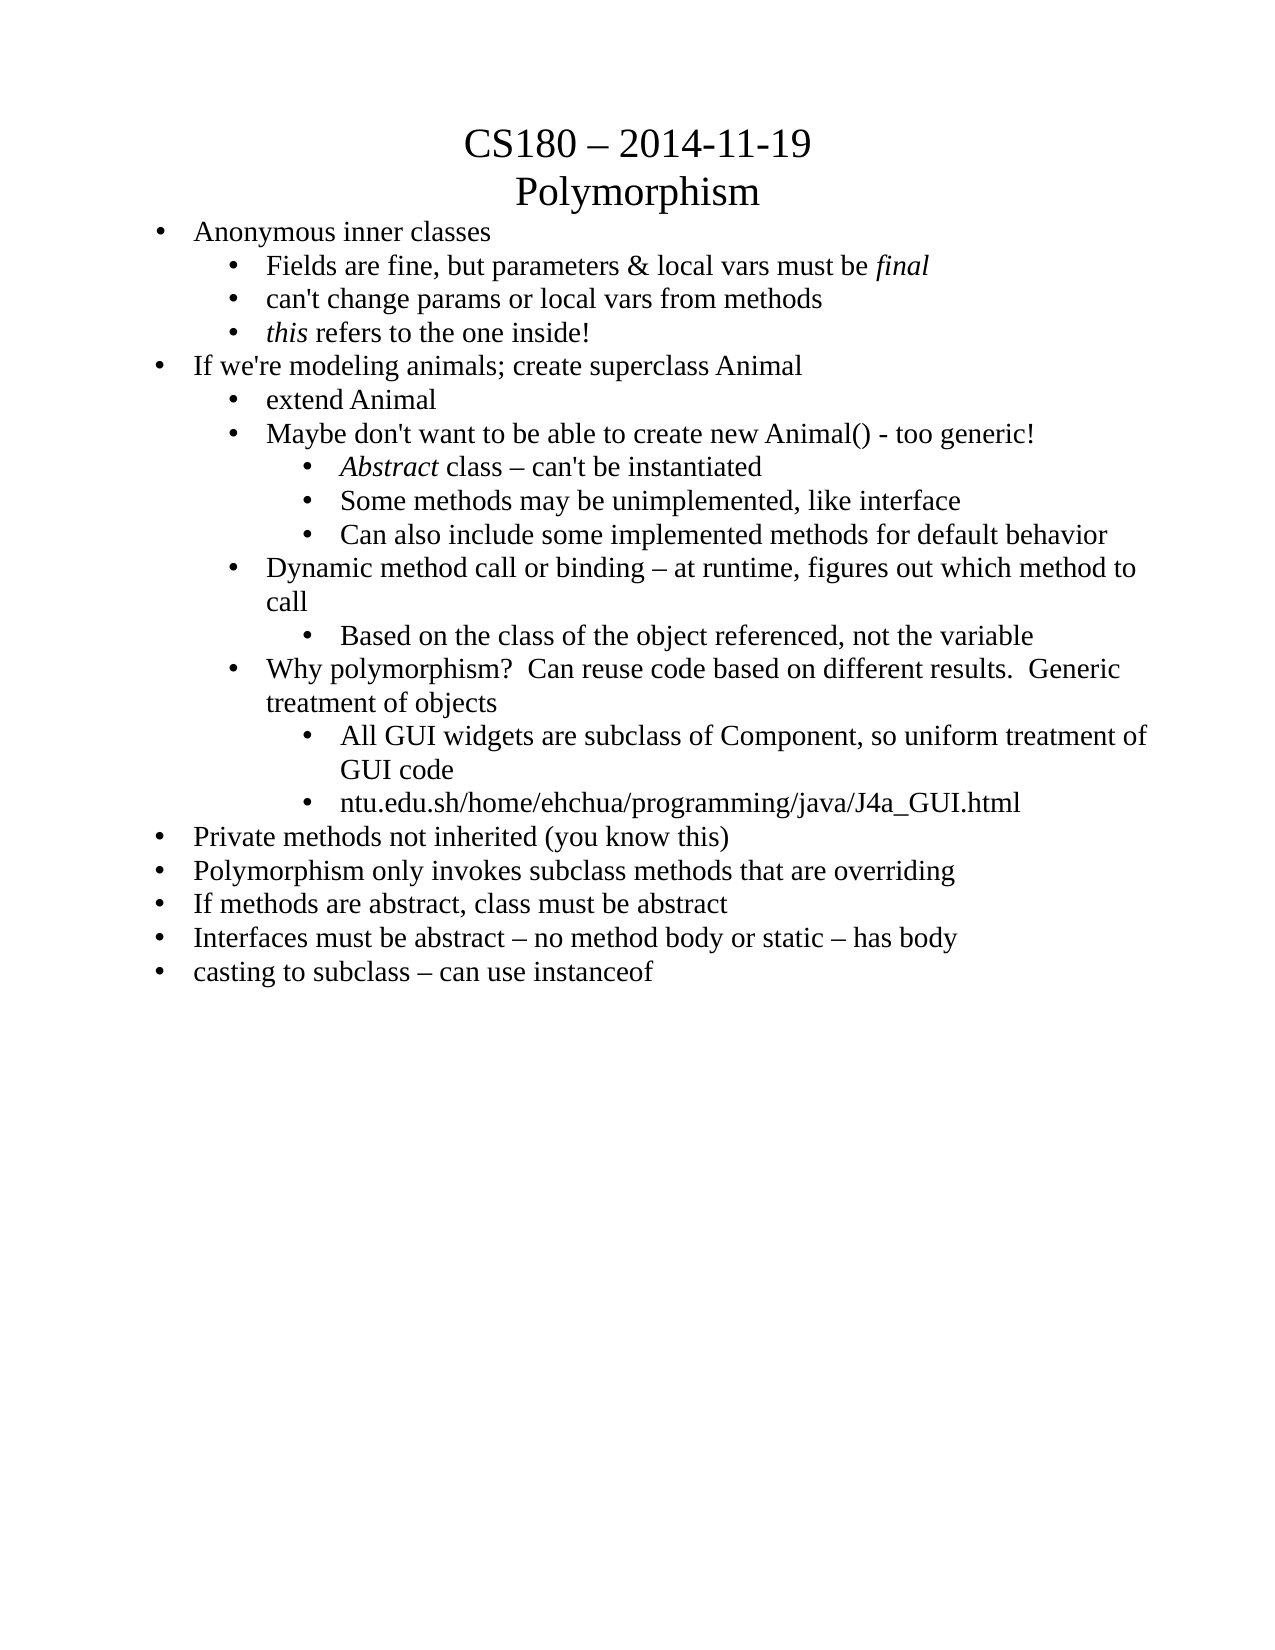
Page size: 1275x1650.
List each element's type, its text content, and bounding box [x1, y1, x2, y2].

list Private methods not inherited (you know this) [154, 819, 1157, 853]
list Some methods may be unimplemented, like interface [302, 483, 1157, 517]
list can't change params or local vars from methods [228, 281, 1157, 315]
list Anonymous inner classes [156, 214, 1157, 248]
list this refers to the one inside! [228, 315, 1157, 348]
list Maybe don't want to be able to create new Animal() - too generic! [228, 416, 1157, 449]
list casting to subclass – can use instanceof [154, 954, 1157, 987]
text CS180 – 2014-11-19 [118, 118, 1157, 166]
list Can also include some implemented methods for default behavior [302, 517, 1157, 550]
list Fields are fine, but parameters & local vars must be final [228, 248, 1157, 281]
list Polymorphism only invokes subclass methods that are overriding [154, 853, 1157, 887]
list Abstract class – can't be instantiated [302, 449, 1157, 483]
list extend Animal [228, 382, 1157, 416]
list Dynamic method call or binding – at runtime, figures out which method to call [228, 550, 1157, 618]
text Polymorphism [118, 166, 1157, 214]
list ntu.edu.sh/home/ehchua/programming/java/J4a_GUI.html [302, 786, 1157, 819]
list Interfaces must be abstract – no method body or static – has body [154, 920, 1157, 954]
list If we're modeling animals; create superclass Animal [154, 348, 1157, 382]
list If methods are abstract, class must be abstract [154, 887, 1157, 920]
list Why polymorphism? Can reuse code based on different results. Generic treatment of objects [228, 651, 1157, 718]
list All GUI widgets are subclass of Component, so uniform treatment of GUI code [302, 718, 1157, 786]
list Based on the class of the object referenced, not the variable [302, 618, 1157, 651]
